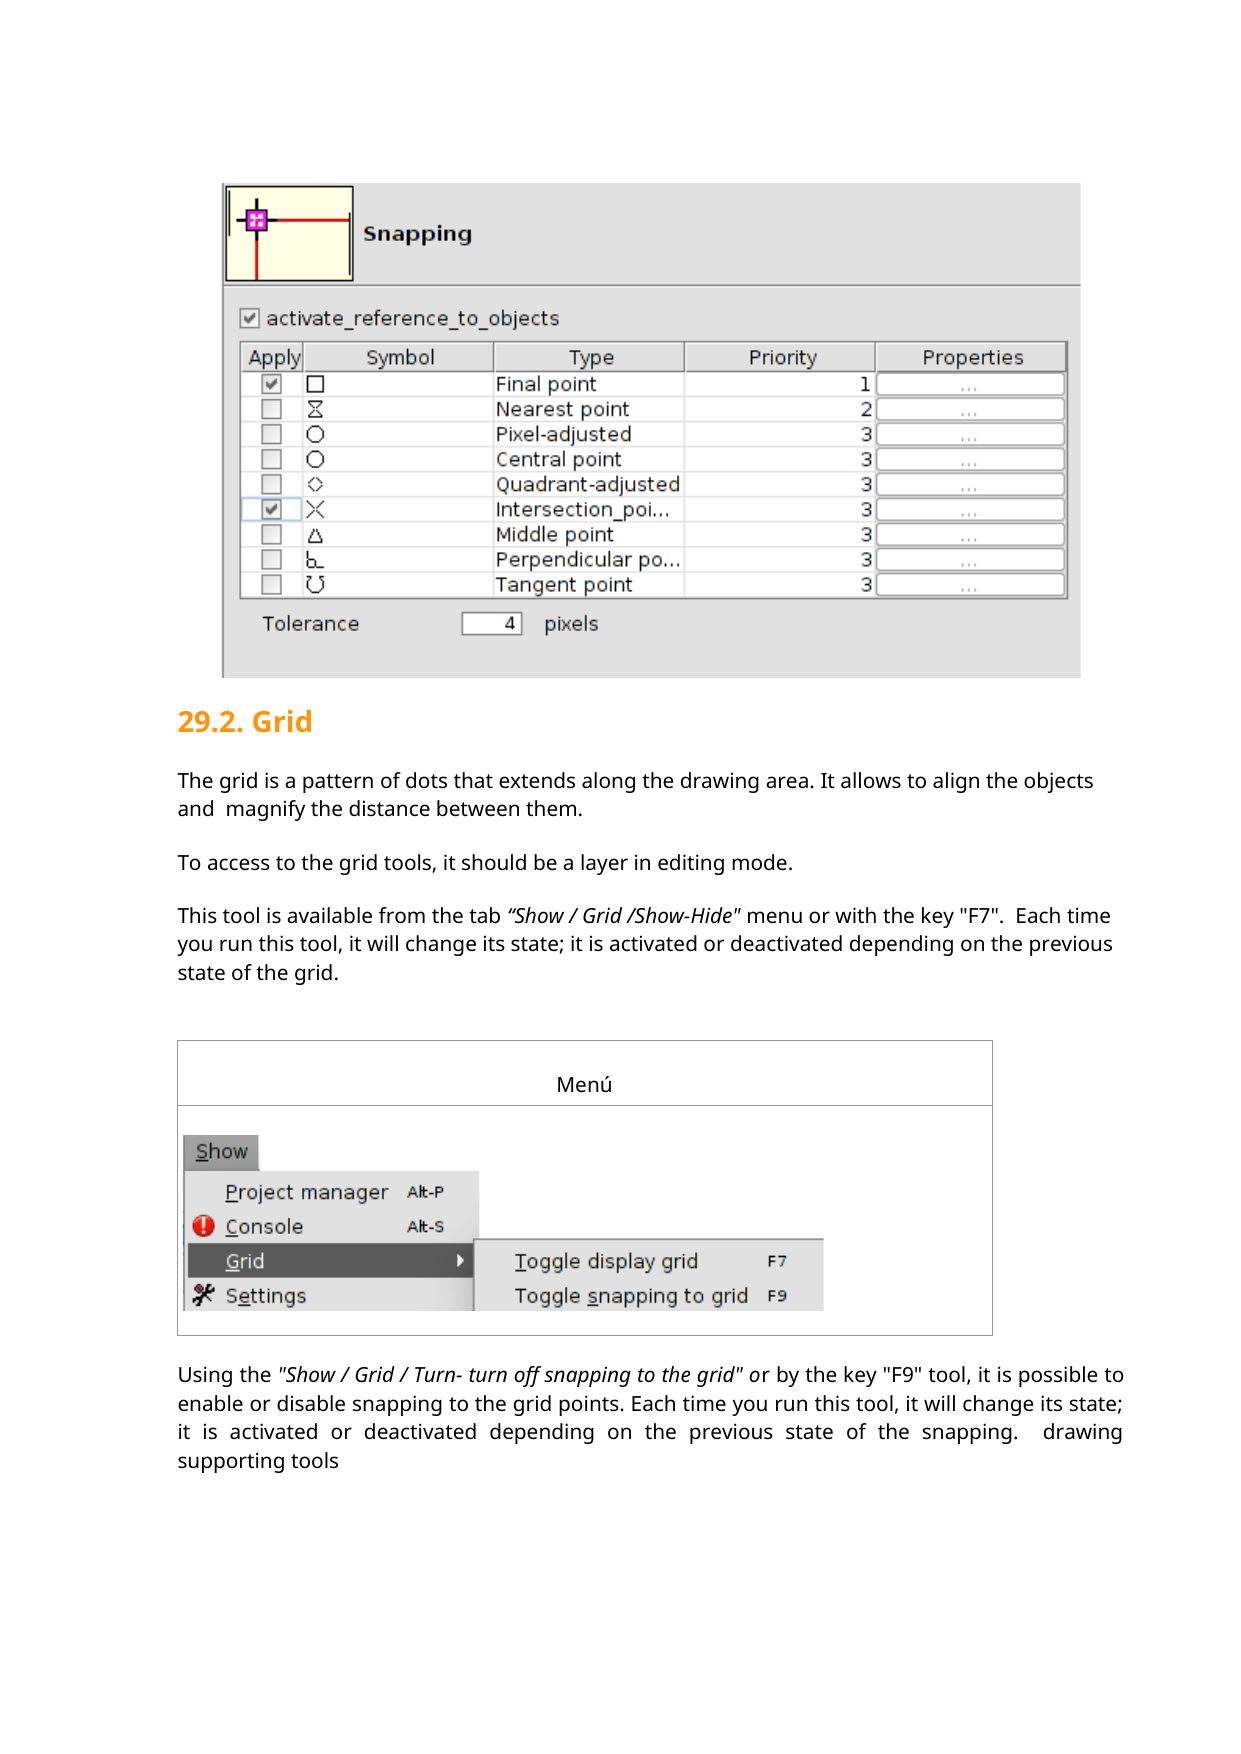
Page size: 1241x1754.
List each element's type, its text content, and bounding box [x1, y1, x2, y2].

text This tool is available from the tab “Show / Grid /Show-Hide" menu or with the key "F7". Each time you run this tool, it will change its state; it is activated or deactivated depending on the previous state of the grid. [177, 901, 1125, 986]
picture [182, 1135, 824, 1311]
picture [221, 183, 1081, 678]
text To access to the grid tools, it should be a layer in editing mode. [177, 848, 1125, 876]
text The grid is a pattern of dots that extends along the drawing area. It allows to align the objects and magnify the distance between them. [177, 766, 1125, 823]
subtitle 29.2. Grid [177, 701, 1125, 741]
text Using the "Show / Grid / Turn- turn off snapping to the grid" or by the key "F9" tool, it is possible to enable or disable snapping to the grid points. Each time you run this tool, it will change its state; it is activated or deactivated depending on the previous state of the snapping. drawing supporting tools [177, 1361, 1125, 1474]
table_header Menú [178, 1041, 992, 1105]
table_cell [178, 1106, 992, 1335]
